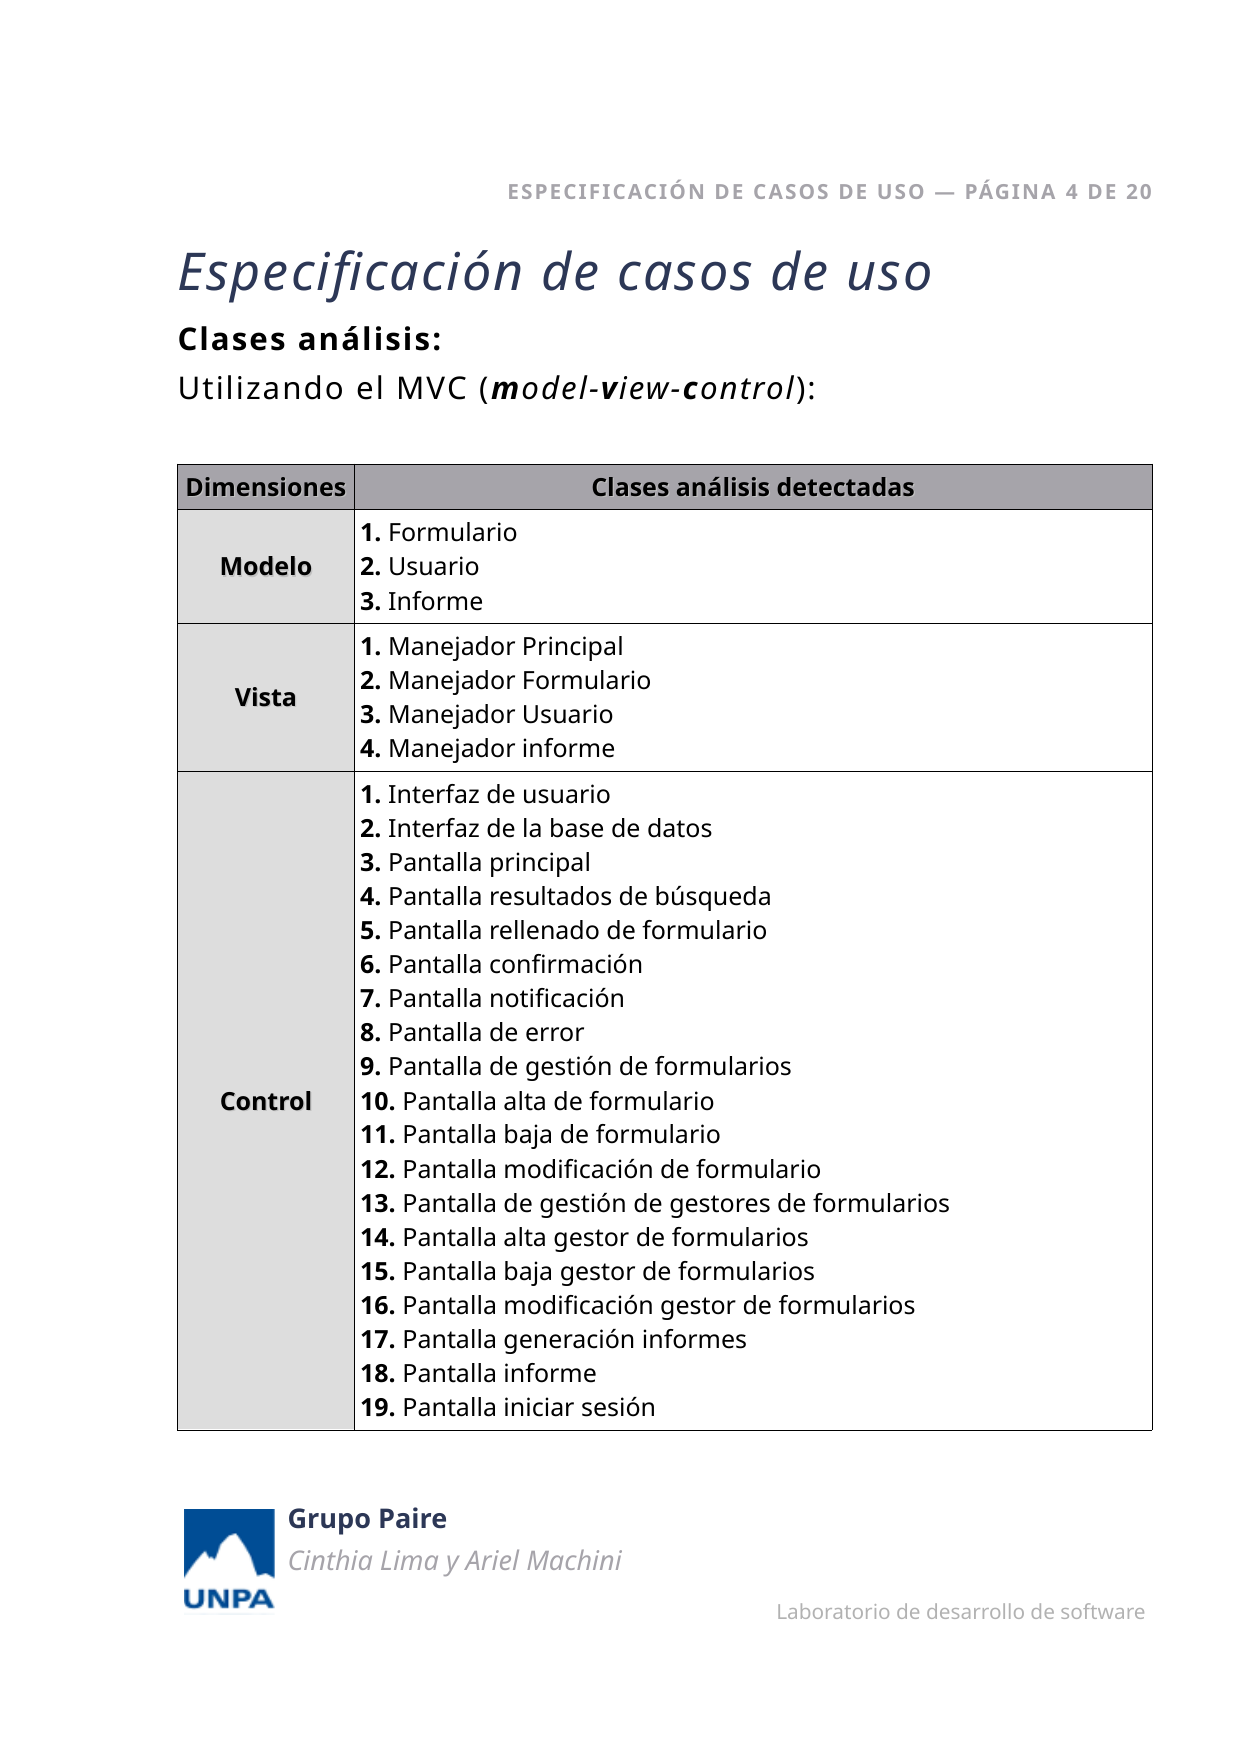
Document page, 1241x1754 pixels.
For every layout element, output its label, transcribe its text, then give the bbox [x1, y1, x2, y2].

table_cell 1. Formulario 2. Usuario 3. Informe [355, 510, 1152, 623]
table_cell 1. Interfaz de usuario 2. Interfaz de la base de datos 3. Pantalla principal 4. Pantalla resultados de búsqueda 5. Pantalla rellenado de formulario 6. Pantalla confirmación 7. Pantalla notificación 8. Pantalla de error 9. Pantalla de gestión de formularios 10. Pantalla alta de formulario 11. Pantalla baja de formulario 12. Pantalla modificación de formulario 13. Pantalla de gestión de gestores de formularios 14. Pantalla alta gestor de formularios 15. Pantalla baja gestor de formularios 16. Pantalla modificación gestor de formularios 17. Pantalla generación informes 18. Pantalla informe 19. Pantalla iniciar sesión [355, 772, 1152, 1429]
text Clases análisis: [177, 317, 1152, 359]
table_header Dimensiones [178, 465, 354, 509]
table_cell 1. Manejador Principal 2. Manejador Formulario 3. Manejador Usuario 4. Manejador informe [355, 624, 1152, 771]
table_cell Modelo [178, 510, 354, 623]
text Especificación de casos de uso [177, 235, 1152, 306]
text Utilizando el MVC (model-view-control): [177, 366, 1152, 408]
table_header Clases análisis detectadas [355, 465, 1152, 509]
table_cell Vista [178, 624, 354, 771]
table_cell Control [178, 772, 354, 1429]
picture [184, 1509, 275, 1615]
